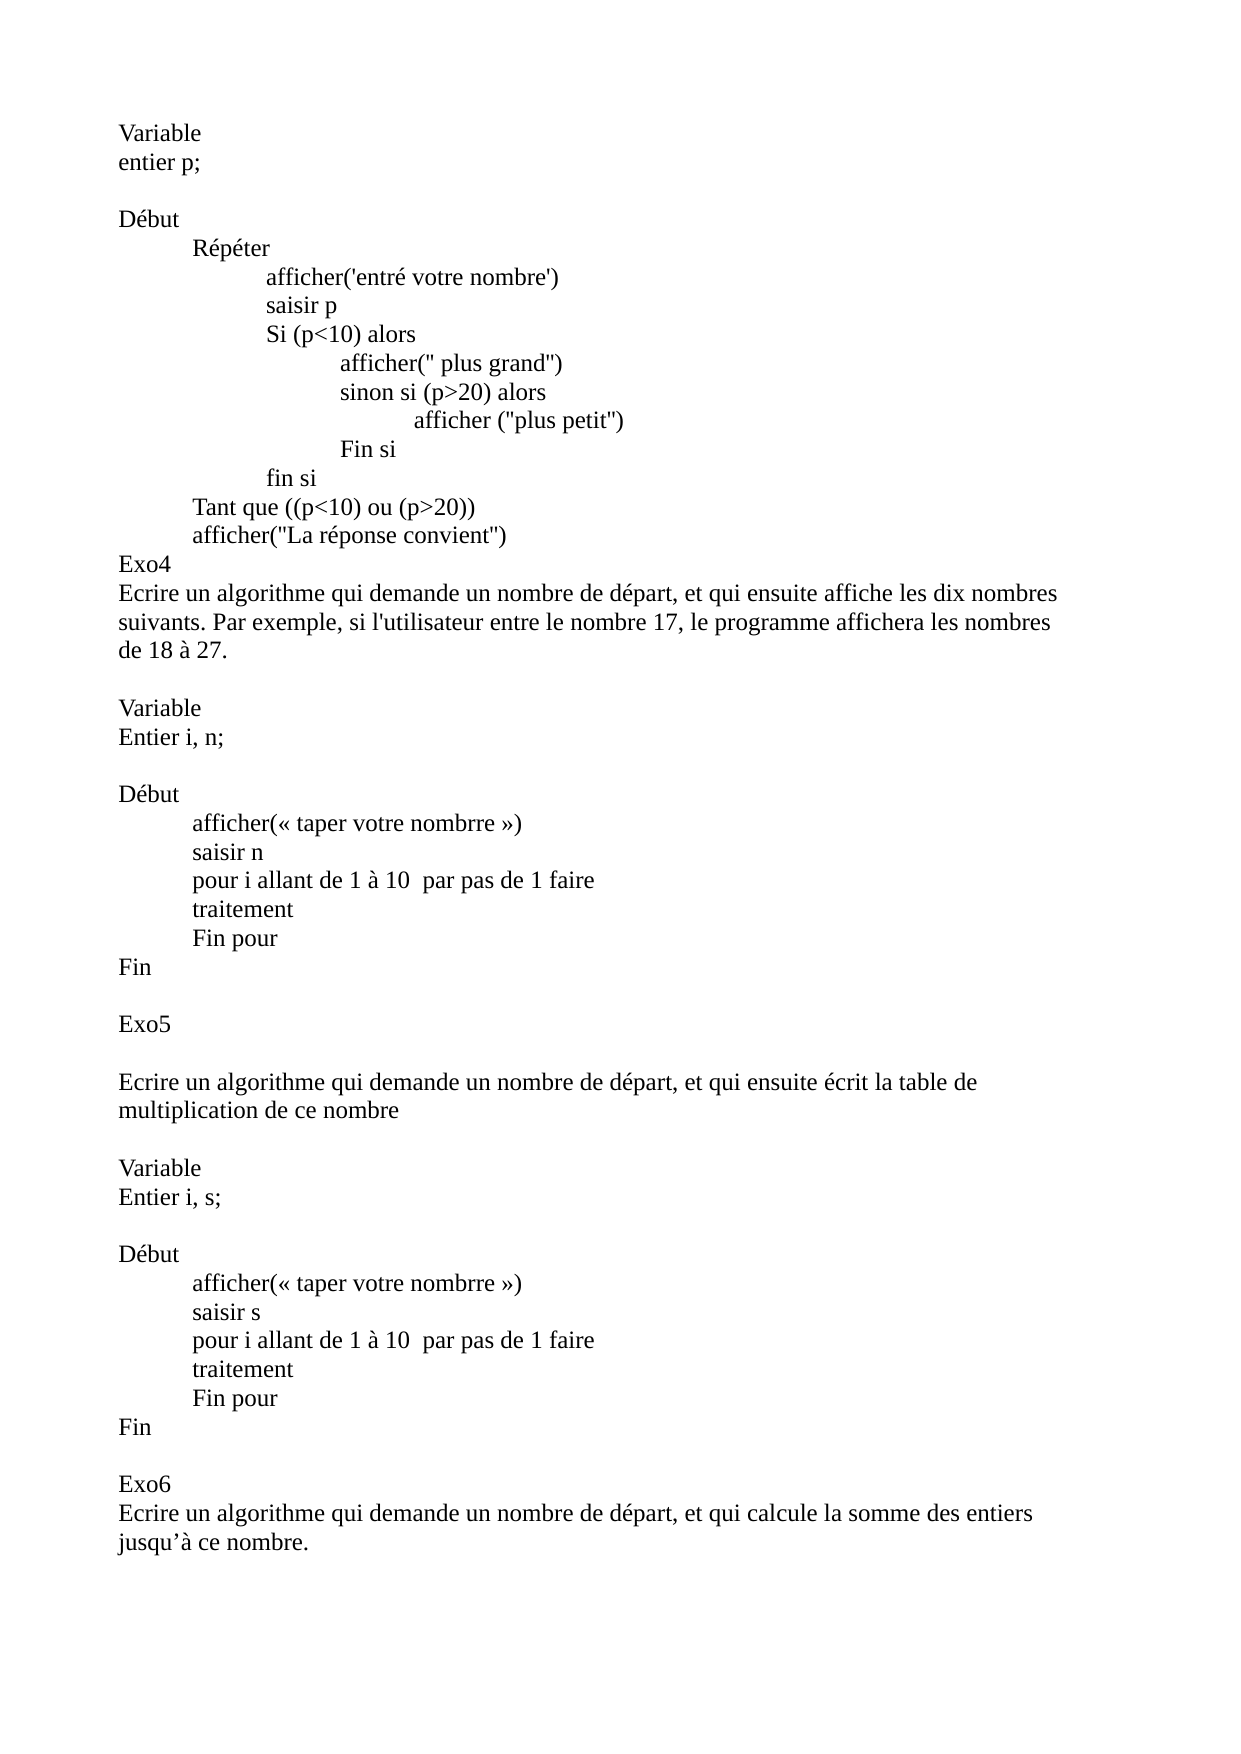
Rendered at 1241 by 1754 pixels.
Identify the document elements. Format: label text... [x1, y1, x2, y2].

text entier p; [118, 147, 1122, 176]
text suivants. Par exemple, si l'utilisateur entre le nombre 17, le programme affichera les nombres [118, 607, 1122, 636]
text Exo4 [118, 549, 1122, 578]
text Tant que ((p<10) ou (p>20)) [118, 492, 1122, 521]
text Variable [118, 118, 1122, 147]
text jusqu’à ce nombre. [118, 1527, 1122, 1556]
text afficher (''plus petit'') [118, 406, 1122, 434]
text saisir p [118, 291, 1122, 319]
text afficher(« taper votre nombrre ») [118, 1268, 1122, 1297]
text saisir s [118, 1297, 1122, 1326]
text Fin pour [118, 1383, 1122, 1412]
text Variable [118, 1153, 1122, 1182]
text Ecrire un algorithme qui demande un nombre de départ, et qui calcule la somme des entiers [118, 1498, 1122, 1527]
text Fin si [118, 434, 1122, 463]
text Fin [118, 952, 1122, 981]
text Exo6 [118, 1469, 1122, 1498]
text Variable [118, 693, 1122, 722]
text afficher(''La réponse convient'') [118, 521, 1122, 549]
text Début [118, 204, 1122, 233]
text traitement [118, 1354, 1122, 1383]
text saisir n [118, 837, 1122, 866]
text Entier i, n; [118, 722, 1122, 751]
text Fin pour [118, 923, 1122, 952]
text pour i allant de 1 à 10 par pas de 1 faire [118, 1326, 1122, 1354]
text Ecrire un algorithme qui demande un nombre de départ, et qui ensuite affiche les dix nombres [118, 578, 1122, 607]
text Ecrire un algorithme qui demande un nombre de départ, et qui ensuite écrit la table de [118, 1067, 1122, 1096]
text pour i allant de 1 à 10 par pas de 1 faire [118, 866, 1122, 894]
text sinon si (p>20) alors [118, 377, 1122, 406]
text de 18 à 27. [118, 636, 1122, 664]
text afficher('' plus grand'') [118, 348, 1122, 377]
text fin si [118, 463, 1122, 492]
text afficher('entré votre nombre') [118, 262, 1122, 291]
text Exo5 [118, 1009, 1122, 1038]
text Début [118, 1239, 1122, 1268]
text multiplication de ce nombre [118, 1096, 1122, 1124]
text Entier i, s; [118, 1182, 1122, 1211]
text Fin [118, 1412, 1122, 1441]
text traitement [118, 894, 1122, 923]
text Répéter [118, 233, 1122, 262]
text Début [118, 779, 1122, 808]
text Si (p<10) alors [118, 319, 1122, 348]
text afficher(« taper votre nombrre ») [118, 808, 1122, 837]
